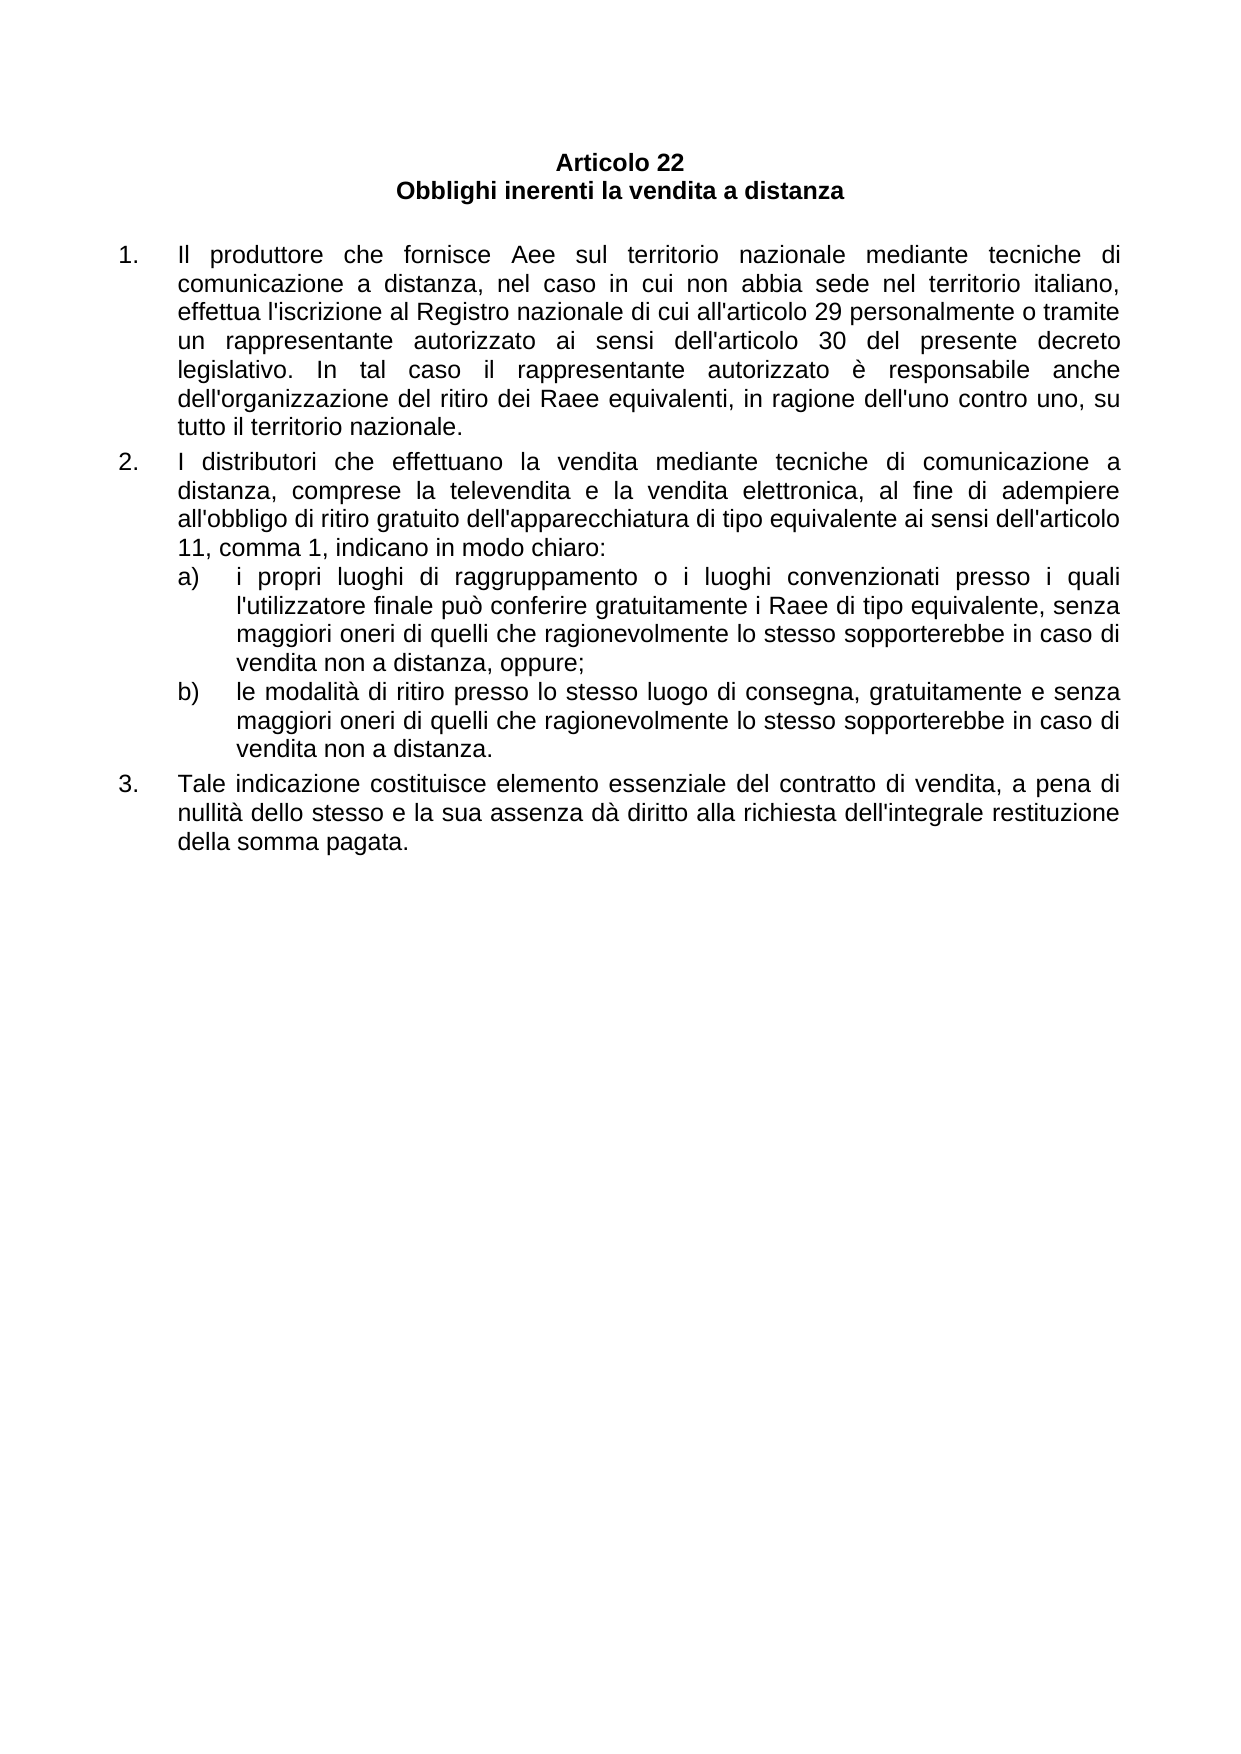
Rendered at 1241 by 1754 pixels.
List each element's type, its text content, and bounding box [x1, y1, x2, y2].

text a) i propri luoghi di raggruppamento o i luoghi convenzionati presso i quali l'utilizzatore finale può conferire gratuitamente i Raee di tipo equivalente, senza maggiori oneri di quelli che ragionevolmente lo stesso sopporterebbe in caso di vendita non a distanza, oppure; [177, 562, 1122, 677]
subtitle Articolo 22 Obblighi inerenti la vendita a distanza [118, 148, 1122, 205]
text 2. I distributori che effettuano la vendita mediante tecniche di comunicazione a distanza, comprese la televendita e la vendita elettronica, al fine di adempiere all'obbligo di ritiro gratuito dell'apparecchiatura di tipo equivalente ai sensi dell'articolo 11, comma 1, indicano in modo chiaro: [118, 447, 1122, 562]
text 3. Tale indicazione costituisce elemento essenziale del contratto di vendita, a pena di nullità dello stesso e la sua assenza dà diritto alla richiesta dell'integrale restituzione della somma pagata. [118, 769, 1122, 855]
text 1. Il produttore che fornisce Aee sul territorio nazionale mediante tecniche di comunicazione a distanza, nel caso in cui non abbia sede nel territorio italiano, effettua l'iscrizione al Registro nazionale di cui all'articolo 29 personalmente o tramite un rappresentante autorizzato ai sensi dell'articolo 30 del presente decreto legislativo. In tal caso il rappresentante autorizzato è responsabile anche dell'organizzazione del ritiro dei Raee equivalenti, in ragione dell'uno contro uno, su tutto il territorio nazionale. [118, 240, 1122, 441]
text b) le modalità di ritiro presso lo stesso luogo di consegna, gratuitamente e senza maggiori oneri di quelli che ragionevolmente lo stesso sopporterebbe in caso di vendita non a distanza. [177, 677, 1122, 763]
